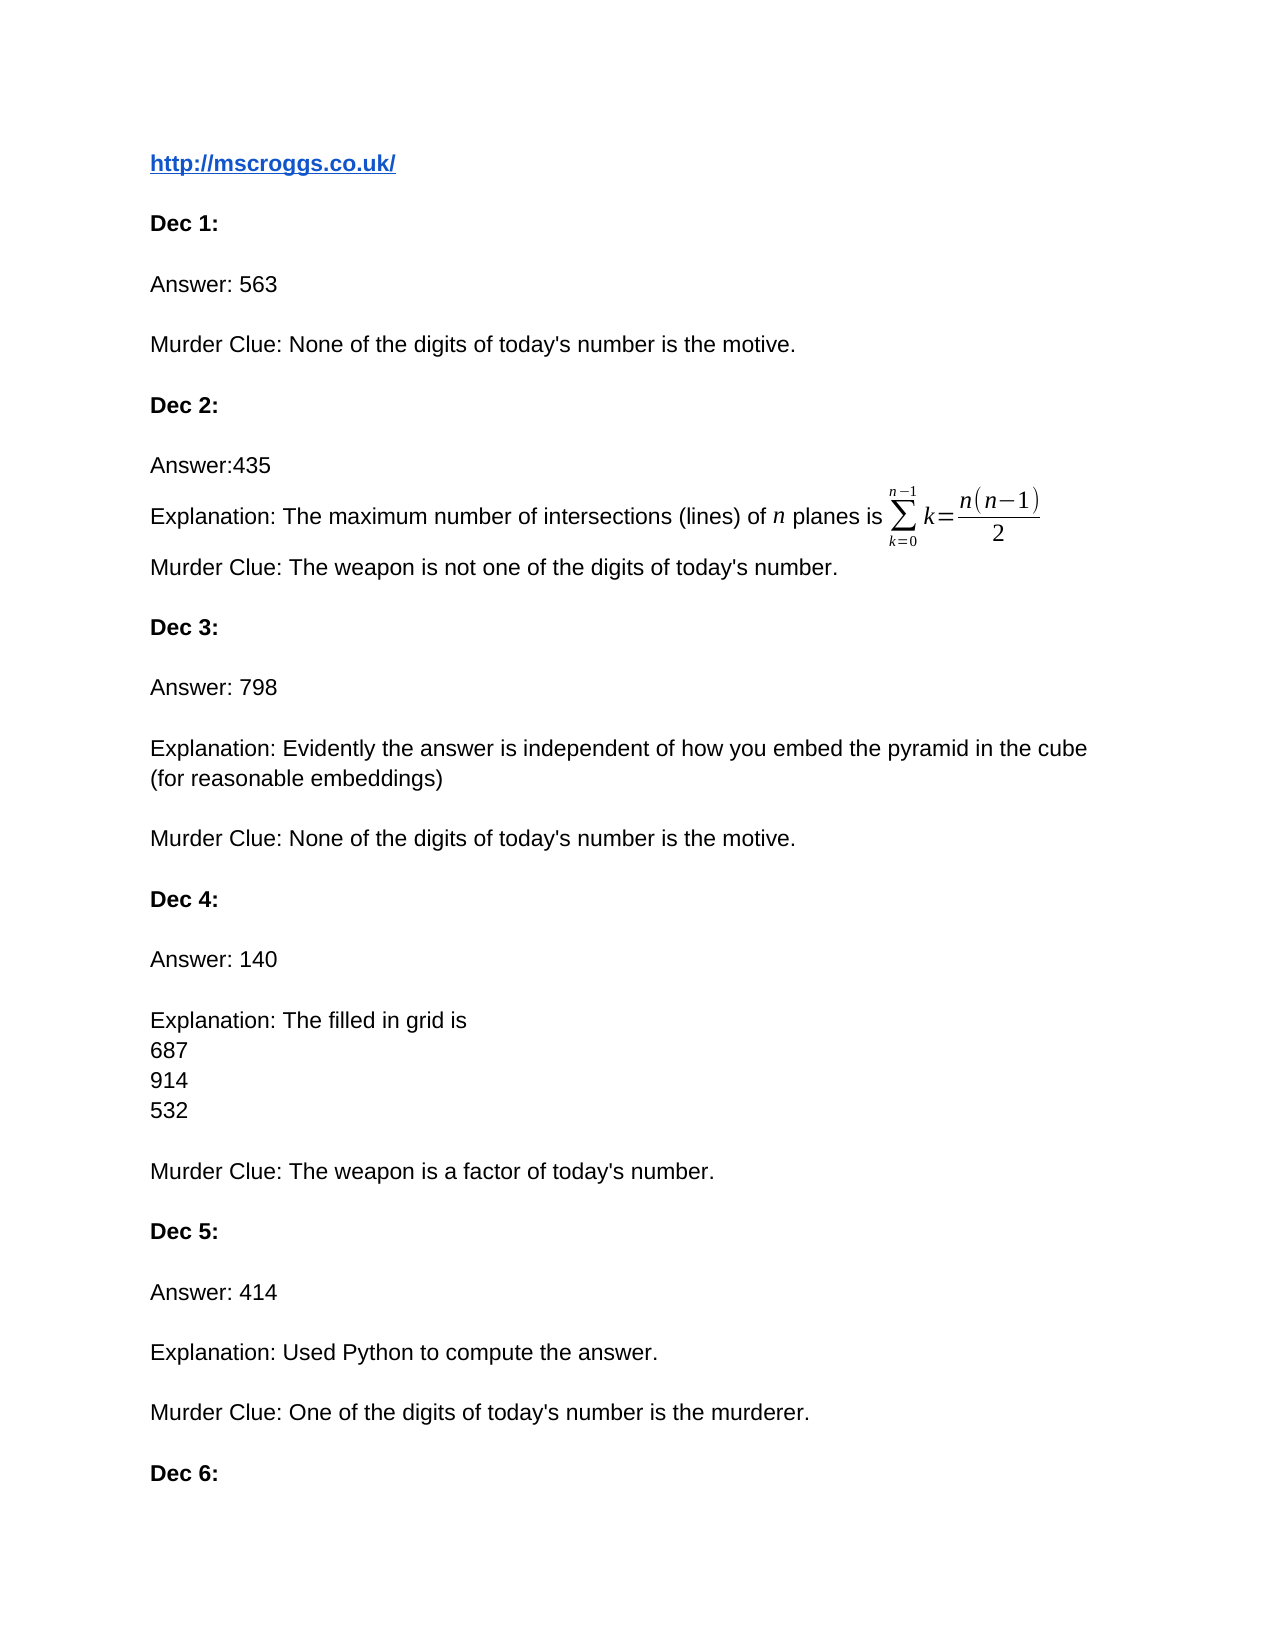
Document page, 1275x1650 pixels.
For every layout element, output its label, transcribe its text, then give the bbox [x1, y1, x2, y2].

text Dec 2: [150, 392, 1125, 418]
text Answer:435 [150, 452, 1125, 478]
text Explanation: The maximum number of intersections (lines) of planes is [150, 482, 1125, 549]
text Murder Clue: The weapon is not one of the digits of today's number. [150, 553, 1125, 580]
text Dec 3: [150, 614, 1125, 640]
text Answer: 563 [150, 271, 1125, 297]
text Explanation: The filled in grid is [150, 1007, 1125, 1033]
text Explanation: Evidently the answer is independent of how you embed the pyramid in the cube (for reasonable embeddings) [150, 735, 1125, 791]
text 532 [150, 1097, 1125, 1123]
text Dec 4: [150, 886, 1125, 912]
text 687 [150, 1037, 1125, 1063]
text Answer: 798 [150, 674, 1125, 701]
text Dec 6: [150, 1460, 1125, 1486]
text Murder Clue: None of the digits of today's number is the motive. [150, 825, 1125, 852]
text Explanation: Used Python to compute the answer. [150, 1339, 1125, 1365]
text Answer: 414 [150, 1278, 1125, 1305]
text http://mscroggs.co.uk/ [150, 150, 1125, 176]
text Answer: 140 [150, 946, 1125, 972]
text 914 [150, 1067, 1125, 1093]
text Murder Clue: The weapon is a factor of today's number. [150, 1158, 1125, 1184]
text Dec 1: [150, 210, 1125, 237]
text Murder Clue: None of the digits of today's number is the motive. [150, 331, 1125, 358]
text Murder Clue: One of the digits of today's number is the murderer. [150, 1399, 1125, 1426]
text Dec 5: [150, 1218, 1125, 1244]
